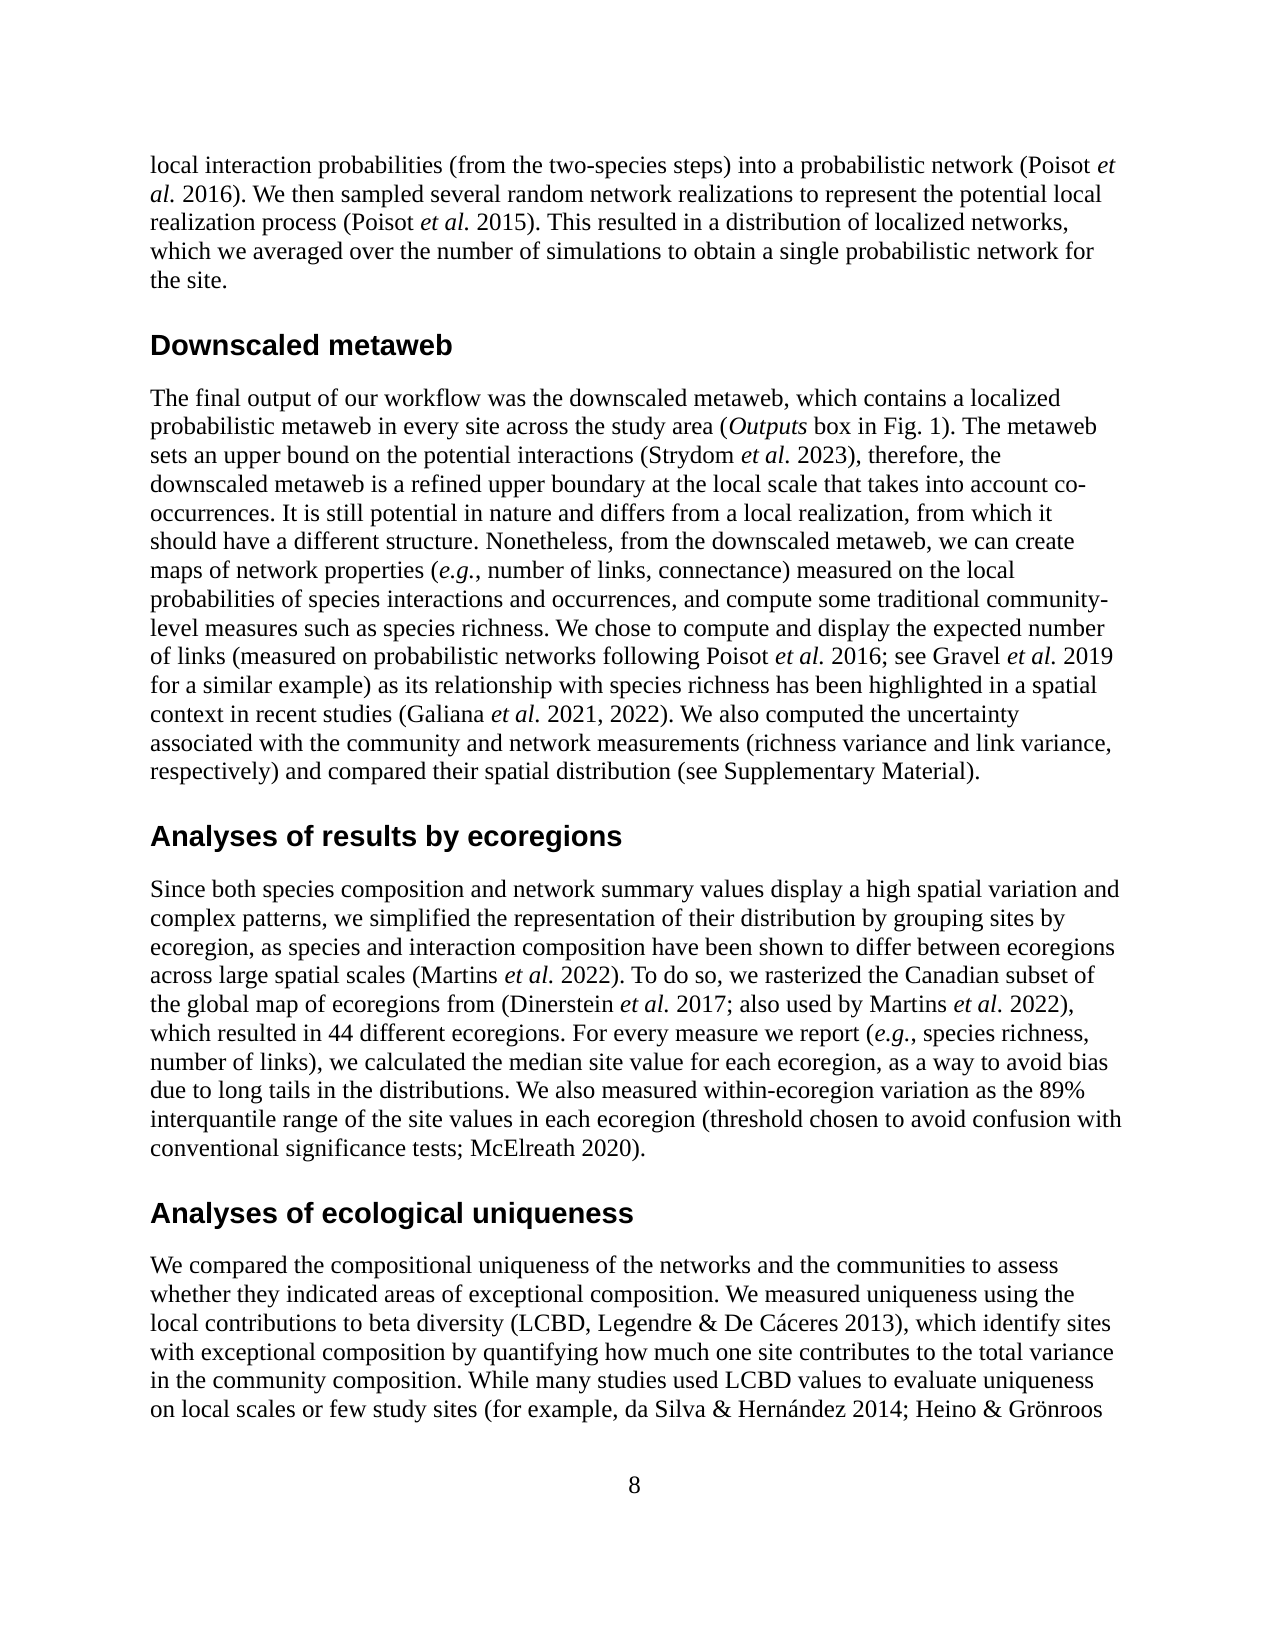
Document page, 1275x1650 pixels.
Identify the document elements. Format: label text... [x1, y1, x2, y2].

text Since both species composition and network summary values display a high spatial variation and complex patterns, we simplified the representation of their distribution by grouping sites by ecoregion, as species and interaction composition have been shown to differ between ecoregions across large spatial scales (Martins et al. 2022). To do so, we rasterized the Canadian subset of the global map of ecoregions from (Dinerstein et al. 2017; also used by Martins et al. 2022), which resulted in 44 different ecoregions. For every measure we report (e.g., species richness, number of links), we calculated the median site value for each ecoregion, as a way to avoid bias due to long tails in the distributions. We also measured within-ecoregion variation as the 89% interquantile range of the site values in each ecoregion (threshold chosen to avoid confusion with conventional significance tests; McElreath 2020). [150, 874, 1125, 1162]
text We compared the compositional uniqueness of the networks and the communities to assess whether they indicated areas of exceptional composition. We measured uniqueness using the local contributions to beta diversity (LCBD, Legendre & De Cáceres 2013), which identify sites with exceptional composition by quantifying how much one site contributes to the total variance in the community composition. While many studies used LCBD values to evaluate uniqueness on local scales or few study sites (for example, da Silva & Hernández 2014; Heino & Grönroos [150, 1251, 1125, 1423]
subtitle Analyses of ecological uniqueness [150, 1196, 1125, 1229]
text local interaction probabilities (from the two-species steps) into a probabilistic network (Poisot et al. 2016). We then sampled several random network realizations to represent the potential local realization process (Poisot et al. 2015). This resulted in a distribution of localized networks, which we averaged over the number of simulations to obtain a single probabilistic network for the site. [150, 150, 1125, 294]
subtitle Analyses of results by ecoregions [150, 819, 1125, 853]
text The final output of our workflow was the downscaled metaweb, which contains a localized probabilistic metaweb in every site across the study area (Outputs box in Fig. 1). The metaweb sets an upper bound on the potential interactions (Strydom et al. 2023), therefore, the downscaled metaweb is a refined upper boundary at the local scale that takes into account co-occurrences. It is still potential in nature and differs from a local realization, from which it should have a different structure. Nonetheless, from the downscaled metaweb, we can create maps of network properties (e.g., number of links, connectance) measured on the local probabilities of species interactions and occurrences, and compute some traditional community-level measures such as species richness. We chose to compute and display the expected number of links (measured on probabilistic networks following Poisot et al. 2016; see Gravel et al. 2019 for a similar example) as its relationship with species richness has been highlighted in a spatial context in recent studies (Galiana et al. 2021, 2022). We also computed the uncertainty associated with the community and network measurements (richness variance and link variance, respectively) and compared their spatial distribution (see Supplementary Material). [150, 383, 1125, 785]
subtitle Downscaled metaweb [150, 328, 1125, 361]
